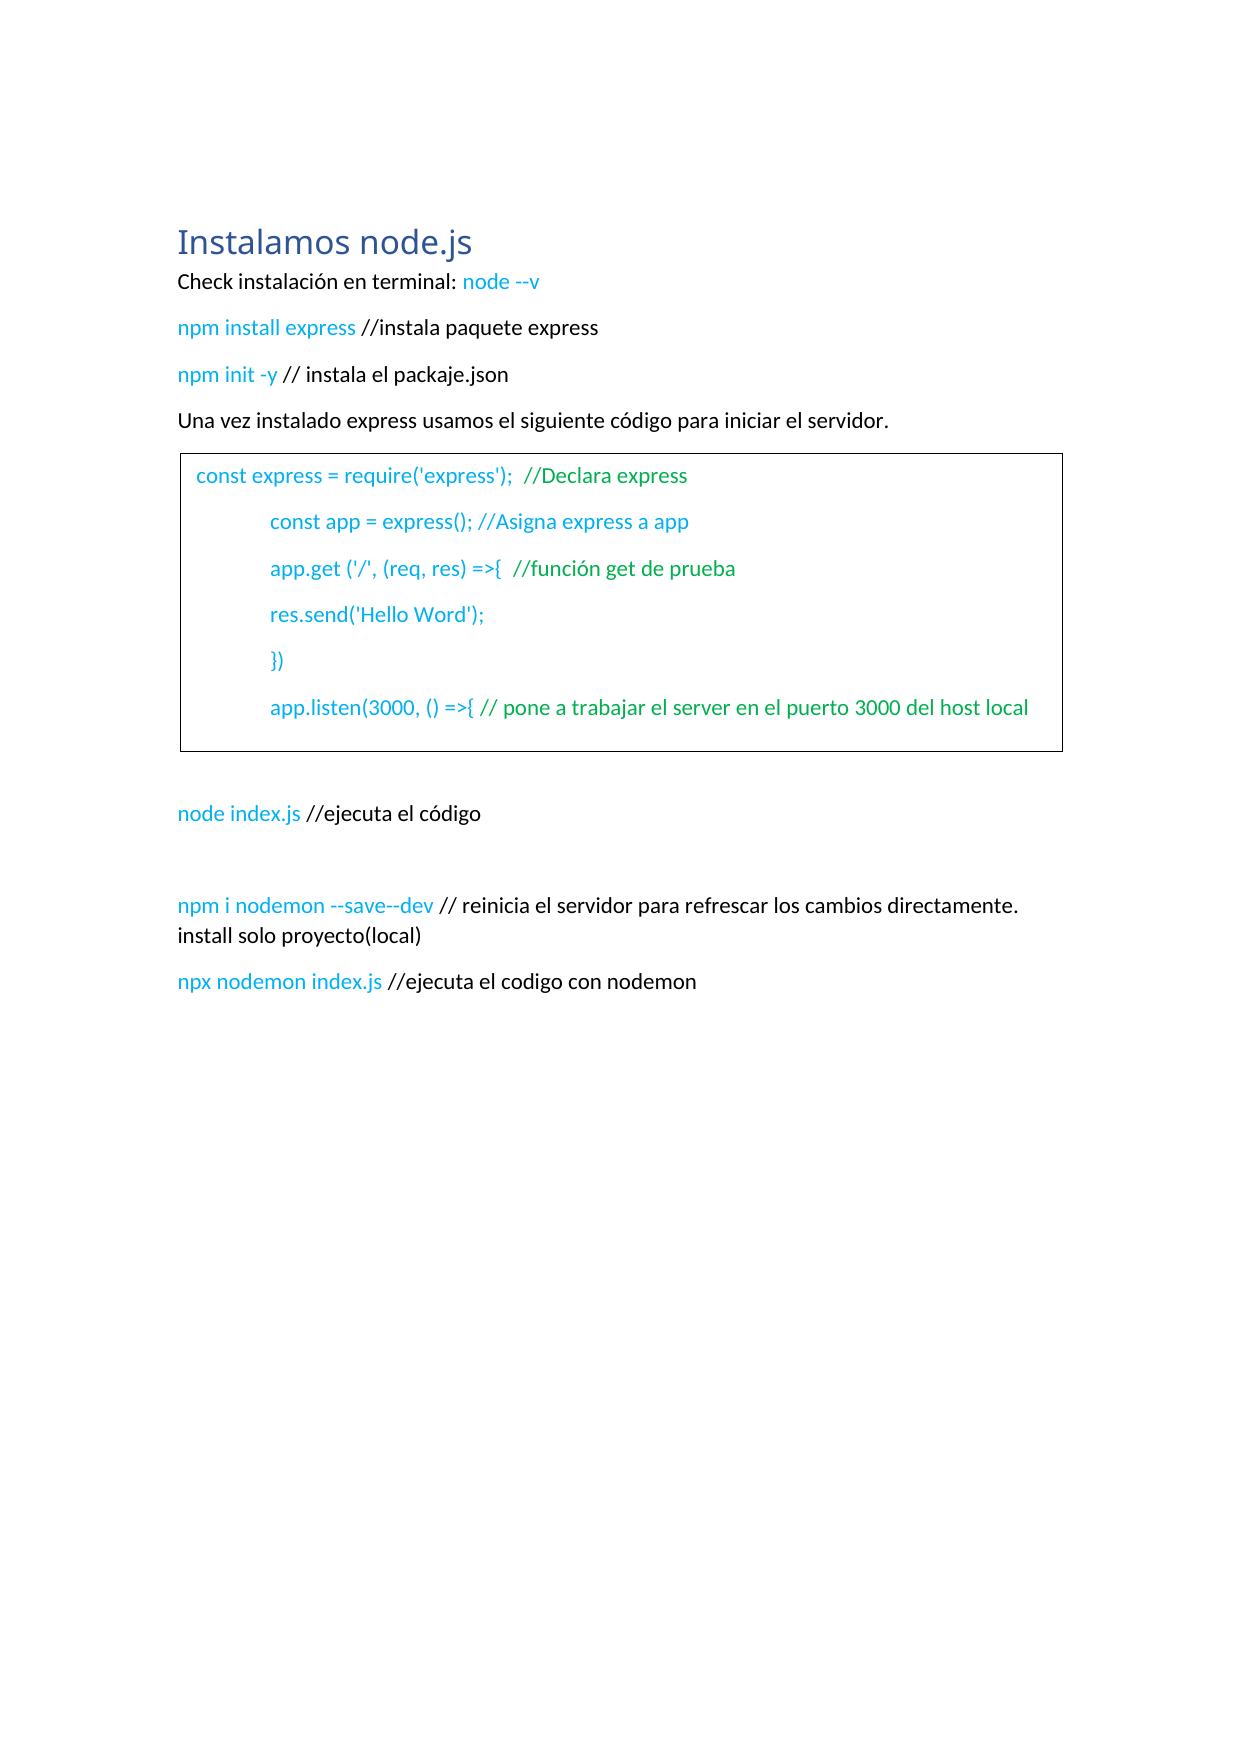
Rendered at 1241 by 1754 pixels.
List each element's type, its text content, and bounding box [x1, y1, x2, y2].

text [181, 454, 1062, 751]
text node index.js //ejecuta el código [177, 799, 1063, 827]
text console.log('server on port 3000'); [196, 739, 1047, 744]
text npm install express //instala paquete express [177, 313, 1063, 341]
subtitle Instalamos node.js [177, 219, 1063, 264]
text }) [196, 646, 1047, 674]
text Una vez instalado express usamos el siguiente código para iniciar el servidor. [177, 406, 1063, 434]
text app.listen(3000, () =>{ // pone a trabajar el server en el puerto 3000 del host local [196, 693, 1047, 721]
text const app = express(); //Asigna express a app [196, 507, 1047, 535]
text npm init -y // instala el packaje.json [177, 360, 1063, 388]
text const express = require('express'); //Declara express [196, 461, 1047, 489]
text npx nodemon index.js //ejecuta el codigo con nodemon [177, 967, 1063, 996]
text Check instalación en terminal: node --v [177, 267, 1063, 295]
text res.send('Hello Word'); [196, 600, 1047, 628]
text app.get ('/', (req, res) =>{ //función get de prueba [196, 554, 1047, 582]
text npm i nodemon --save--dev // reinicia el servidor para refrescar los cambios directamente. install solo proyecto(local) [177, 891, 1063, 949]
